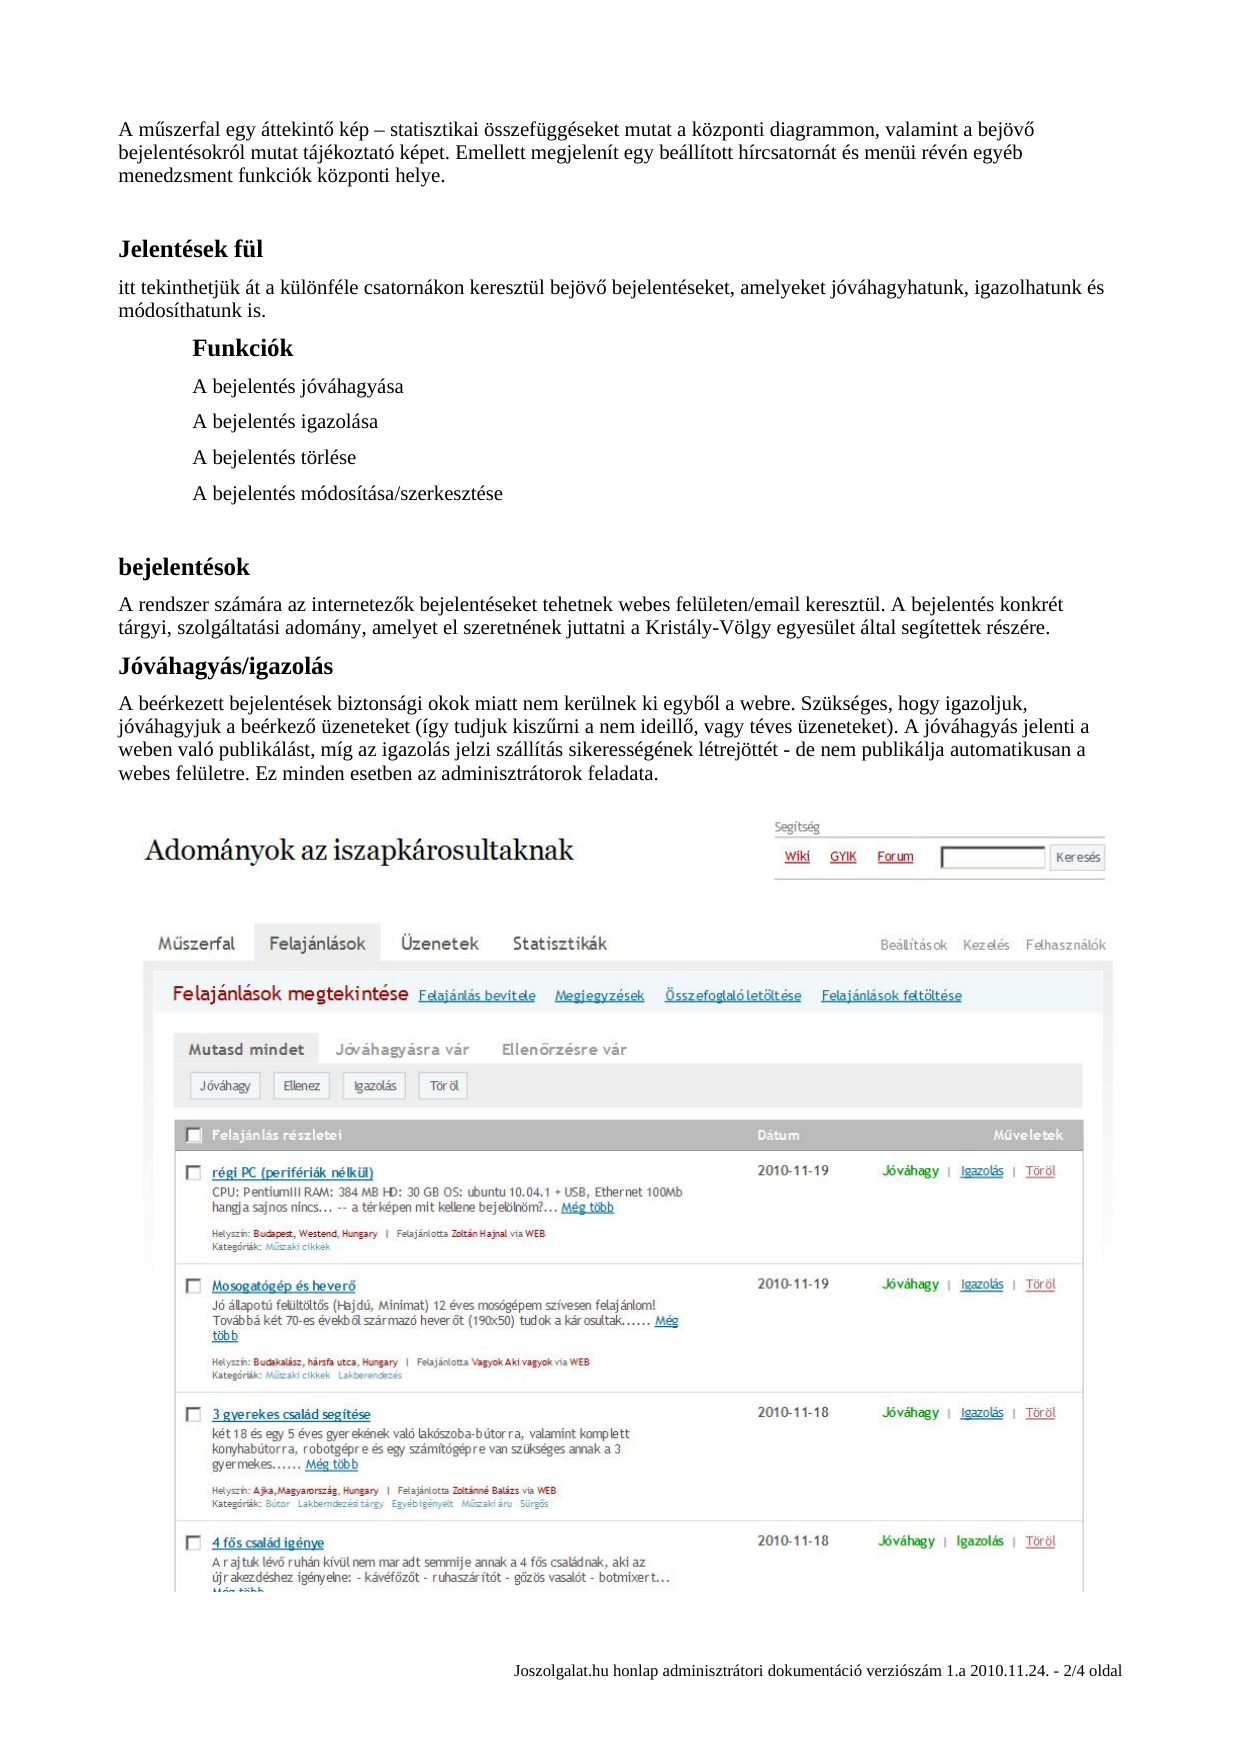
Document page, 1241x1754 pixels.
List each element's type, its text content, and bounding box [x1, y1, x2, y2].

text A rendszer számára az internetezők bejelentéseket tehetnek webes felületen/email keresztül. A bejelentés konkrét tárgyi, szolgáltatási adomány, amelyet el szeretnének juttatni a Kristály-Völgy egyesület által segítettek részére. [118, 593, 1122, 639]
text A beérkezett bejelentések biztonsági okok miatt nem kerülnek ki egyből a webre. Szükséges, hogy igazoljuk, jóváhagyjuk a beérkező üzeneteket (így tudjuk kiszűrni a nem ideillő, vagy téves üzeneteket). A jóváhagyás jelenti a weben való publikálást, míg az igazolás jelzi szállítás sikerességének létrejöttét - de nem publikálja automatikusan a webes felületre. Ez minden esetben az adminisztrátorok feladata. [118, 692, 1122, 784]
text Jelentések fül [118, 236, 1122, 263]
text Jóváhagyás/igazolás [118, 652, 1122, 679]
text A bejelentés jóváhagyása [192, 375, 1122, 398]
text A bejelentés igazolása [192, 410, 1122, 433]
text A műszerfal egy áttekintő kép – statisztikai összefüggéseket mutat a központi diagrammon, valamint a bejövő bejelentésokról mutat tájékoztató képet. Emellett megjelenít egy beállított hírcsatornát és menüi révén egyéb menedzsment funkciók központi helye. [118, 118, 1122, 187]
text itt tekinthetjük át a különféle csatornákon keresztül bejövő bejelentéseket, amelyeket jóváhagyhatunk, igazolhatunk és módosíthatunk is. [118, 276, 1122, 322]
picture [118, 797, 1123, 1592]
text A bejelentés törlése [192, 446, 1122, 469]
text Funkciók [192, 334, 1122, 362]
text bejelentésok [118, 553, 1122, 581]
text A bejelentés módosítása/szerkesztése [192, 482, 1122, 505]
